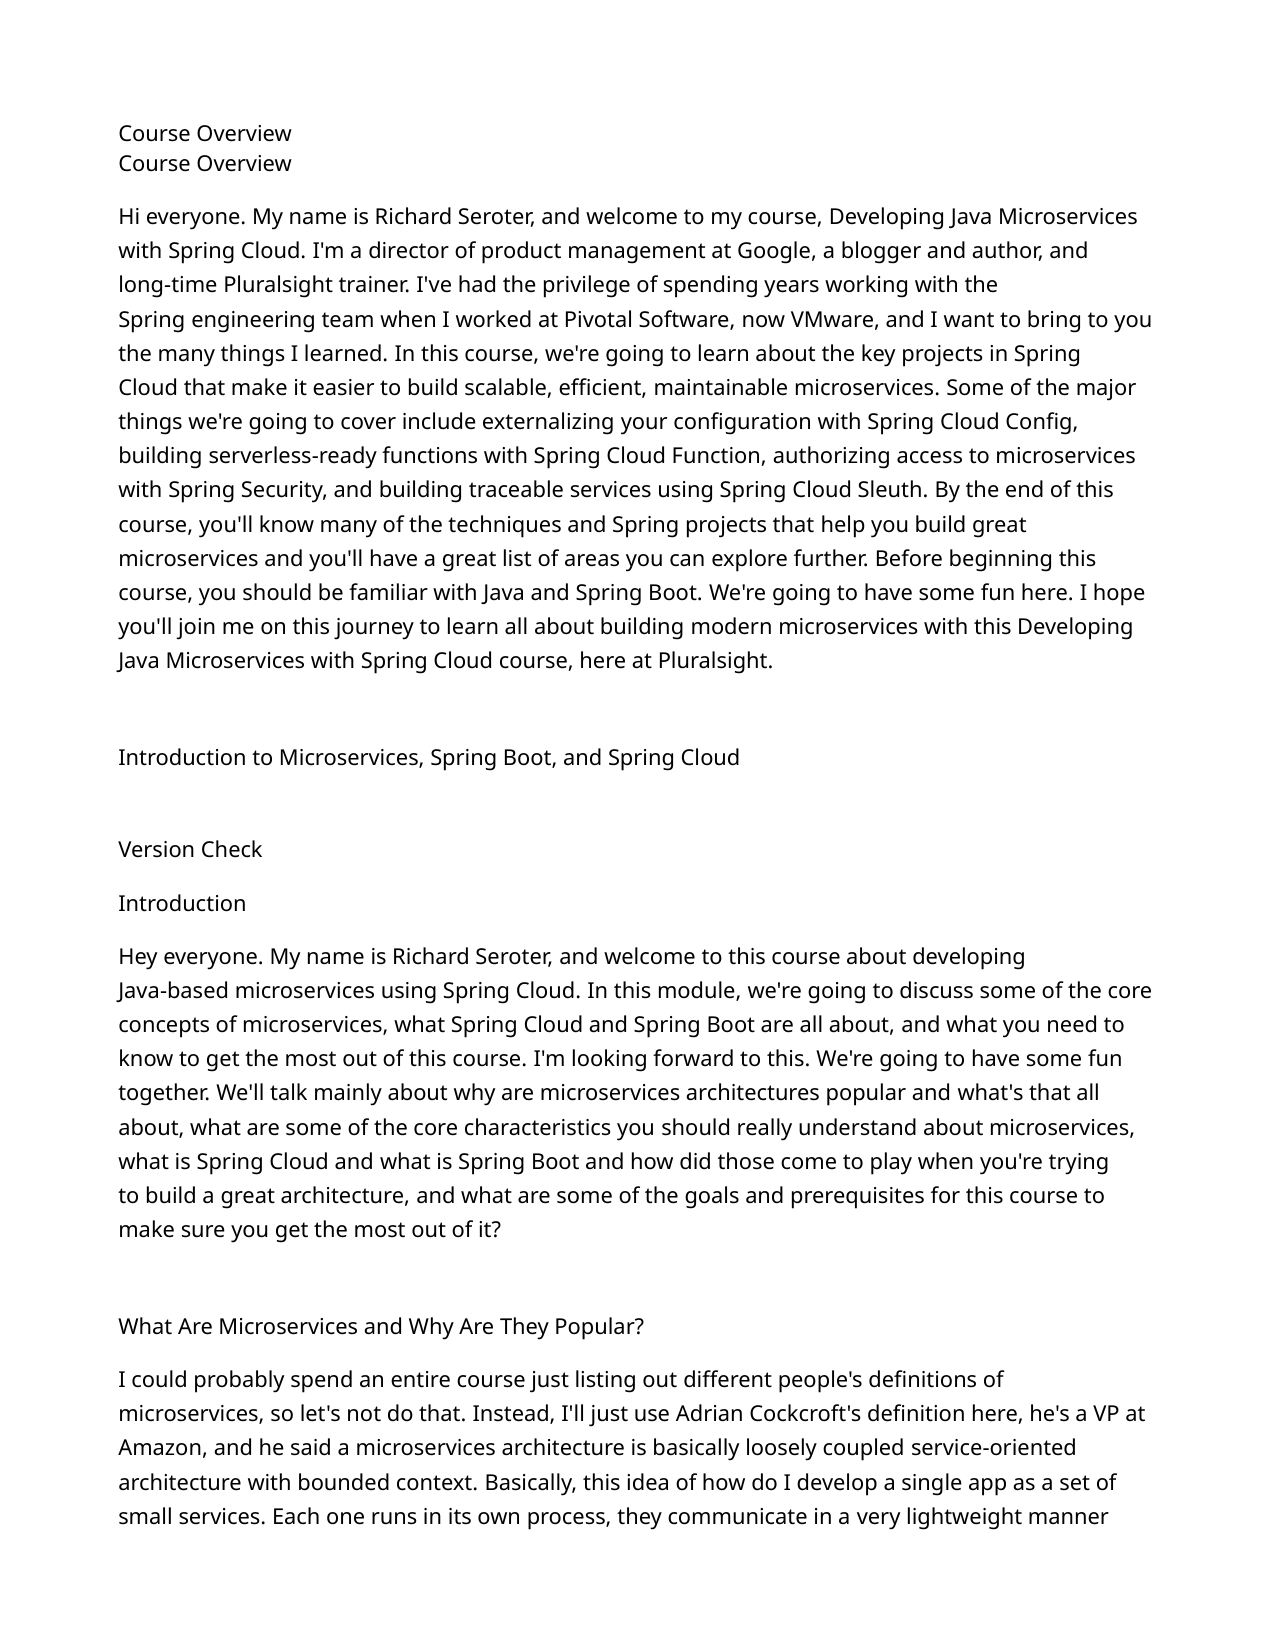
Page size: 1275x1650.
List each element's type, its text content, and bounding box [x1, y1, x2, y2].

text I could probably spend an entire course just listing out different people's definitions of microservices, so let's not do that. Instead, I'll just use Adrian Cockcroft's definition here, he's a VP at Amazon, and he said a microservices architecture is basically loosely coupled service‑oriented architecture with bounded context. Basically, this idea of how do I develop a single app as a set of small services. Each one runs in its own process, they communicate in a very lightweight manner [118, 1364, 1157, 1530]
text Hey everyone. My name is Richard Seroter, and welcome to this course about developing Java‑based microservices using Spring Cloud. In this module, we're going to discuss some of the core concepts of microservices, what Spring Cloud and Spring Boot are all about, and what you need to know to get the most out of this course. I'm looking forward to this. We're going to have some fun together. We'll talk mainly about why are microservices architectures popular and what's that all about, what are some of the core characteristics you should really understand about microservices, what is Spring Cloud and what is Spring Boot and how did those come to play when you're trying to build a great architecture, and what are some of the goals and prerequisites for this course to make sure you get the most out of it? [118, 941, 1157, 1244]
subtitle Introduction [118, 887, 1157, 917]
subtitle Course Overview [118, 118, 1157, 148]
subtitle Course Overview [118, 148, 1157, 178]
text Hi everyone. My name is Richard Seroter, and welcome to my course, Developing Java Microservices with Spring Cloud. I'm a director of product management at Google, a blogger and author, and long‑time Pluralsight trainer. I've had the privilege of spending years working with the Spring engineering team when I worked at Pivotal Software, now VMware, and I want to bring to you the many things I learned. In this course, we're going to learn about the key projects in Spring Cloud that make it easier to build scalable, efficient, maintainable microservices. Some of the major things we're going to cover include externalizing your configuration with Spring Cloud Config, building serverless‑ready functions with Spring Cloud Function, authorizing access to microservices with Spring Security, and building traceable services using Spring Cloud Sleuth. By the end of this course, you'll know many of the techniques and Spring projects that help you build great microservices and you'll have a great list of areas you can explore further. Before beginning this course, you should be familiar with Java and Spring Boot. We're going to have some fun here. I hope you'll join me on this journey to learn all about building modern microservices with this Developing Java Microservices with Spring Cloud course, here at Pluralsight. [118, 201, 1157, 675]
subtitle Version Check [118, 834, 1157, 864]
subtitle What Are Microservices and Why Are They Popular? [118, 1311, 1157, 1341]
subtitle Introduction to Microservices, Spring Boot, and Spring Cloud [118, 742, 1157, 772]
